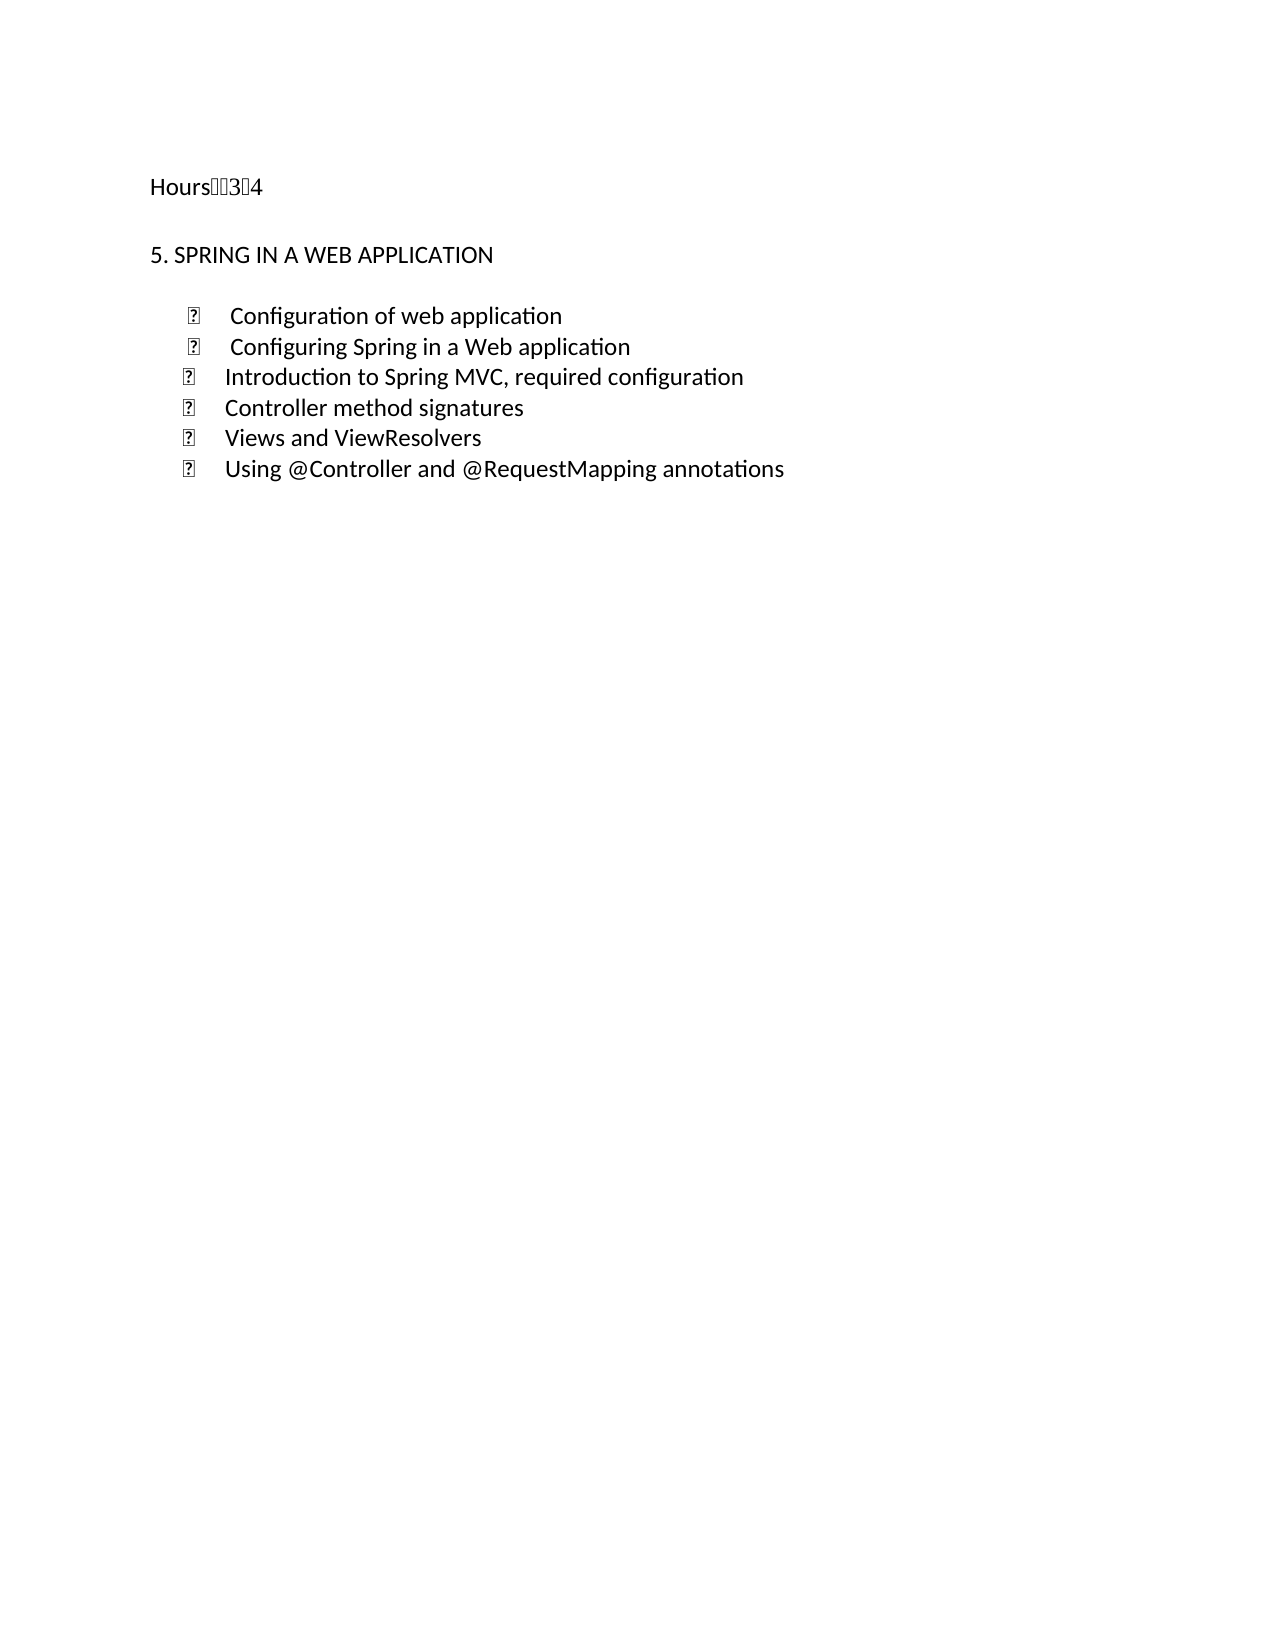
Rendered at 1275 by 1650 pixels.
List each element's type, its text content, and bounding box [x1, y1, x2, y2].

list Using @Controller and @RequestMapping annotations [182, 453, 1125, 483]
list Configuring Spring in a Web application [187, 331, 1125, 361]
list SPRING IN A WEB APPLICATION [150, 239, 1125, 270]
text Hours [150, 175, 1125, 201]
list Configuration of web application [187, 300, 1125, 331]
list Controller method signatures [182, 392, 1125, 422]
list Views and ViewResolvers [182, 422, 1125, 453]
list Introduction to Spring MVC, required configuration [182, 361, 1125, 392]
